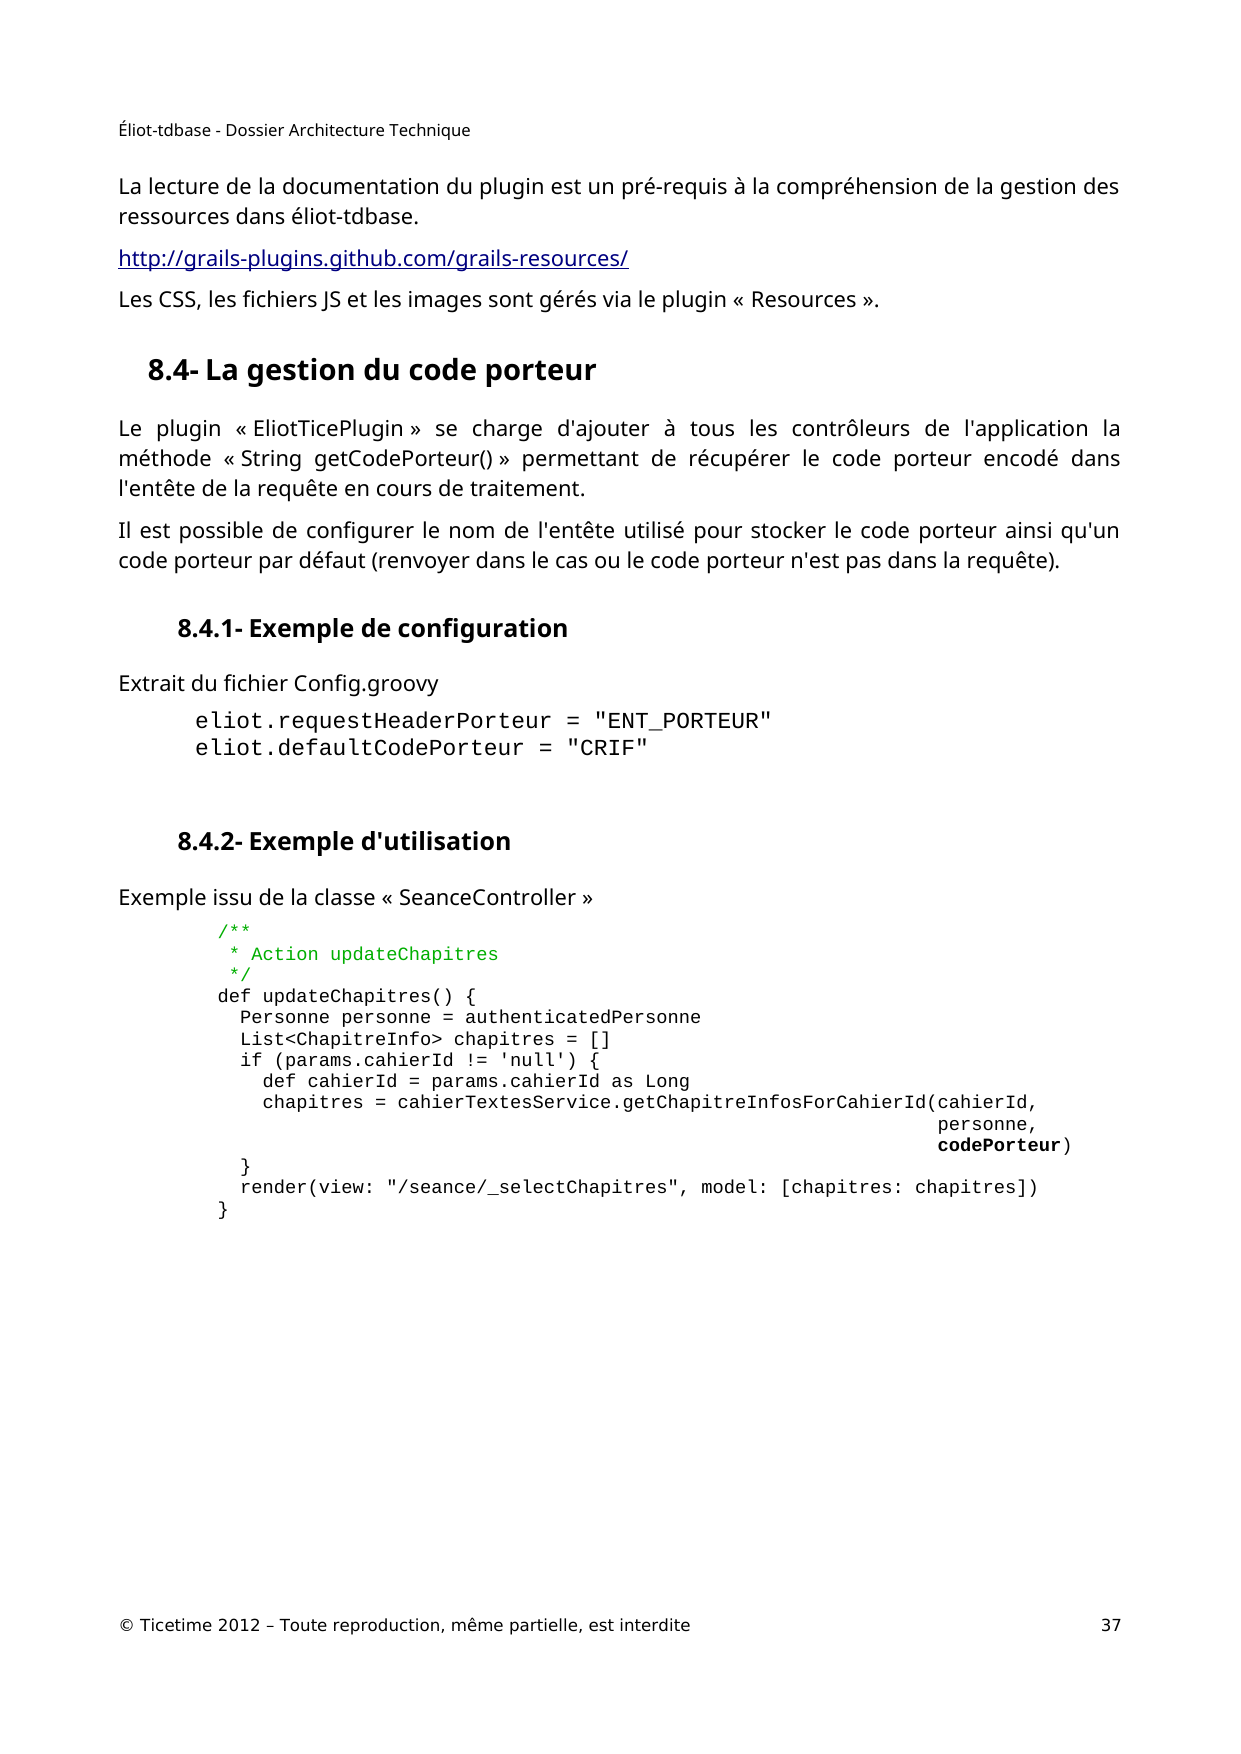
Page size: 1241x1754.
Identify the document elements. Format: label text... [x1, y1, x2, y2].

subtitle La gestion du code porteur [118, 349, 1122, 389]
text def updateChapitres() { [195, 987, 1122, 1008]
text La lecture de la documentation du plugin est un pré-requis à la compréhension de la gestion des ressources dans éliot-tdbase. [118, 171, 1122, 231]
text if (params.cahierId != 'null') { [195, 1051, 1122, 1072]
text def cahierId = params.cahierId as Long [195, 1072, 1122, 1093]
text codePorteur) [195, 1136, 1122, 1157]
subtitle Exemple de configuration [118, 610, 1122, 644]
text Le plugin « EliotTicePlugin » se charge d'ajouter à tous les contrôleurs de l'application la méthode « String getCodePorteur() » permettant de récupérer le code porteur encodé dans l'entête de la requête en cours de traitement. [118, 413, 1122, 503]
subtitle Exemple d'utilisation [118, 824, 1122, 858]
text } [195, 1199, 1122, 1221]
text eliot.requestHeaderPorteur = "ENT_PORTEUR" [195, 709, 1122, 736]
text } [195, 1157, 1122, 1178]
text eliot.defaultCodePorteur = "CRIF" [195, 736, 1122, 762]
text Il est possible de configurer le nom de l'entête utilisé pour stocker le code porteur ainsi qu'un code porteur par défaut (renvoyer dans le cas ou le code porteur n'est pas dans la requête). [118, 515, 1122, 575]
text Extrait du fichier Config.groovy [118, 668, 1122, 698]
text Personne personne = authenticatedPersonne [195, 1008, 1122, 1029]
text chapitres = cahierTextesService.getChapitreInfosForCahierId(cahierId, [195, 1093, 1122, 1114]
text * Action updateChapitres [195, 944, 1122, 966]
text personne, [195, 1114, 1122, 1136]
text */ [195, 966, 1122, 987]
text /** [195, 923, 1122, 944]
text List<ChapitreInfo> chapitres = [] [195, 1029, 1122, 1051]
text render(view: "/seance/_selectChapitres", model: [chapitres: chapitres]) [195, 1178, 1122, 1199]
text Les CSS, les fichiers JS et les images sont gérés via le plugin « Resources ». [118, 284, 1122, 314]
text Exemple issu de la classe « SeanceController » [118, 881, 1122, 911]
text http://grails-plugins.github.com/grails-resources/ [118, 242, 1122, 272]
